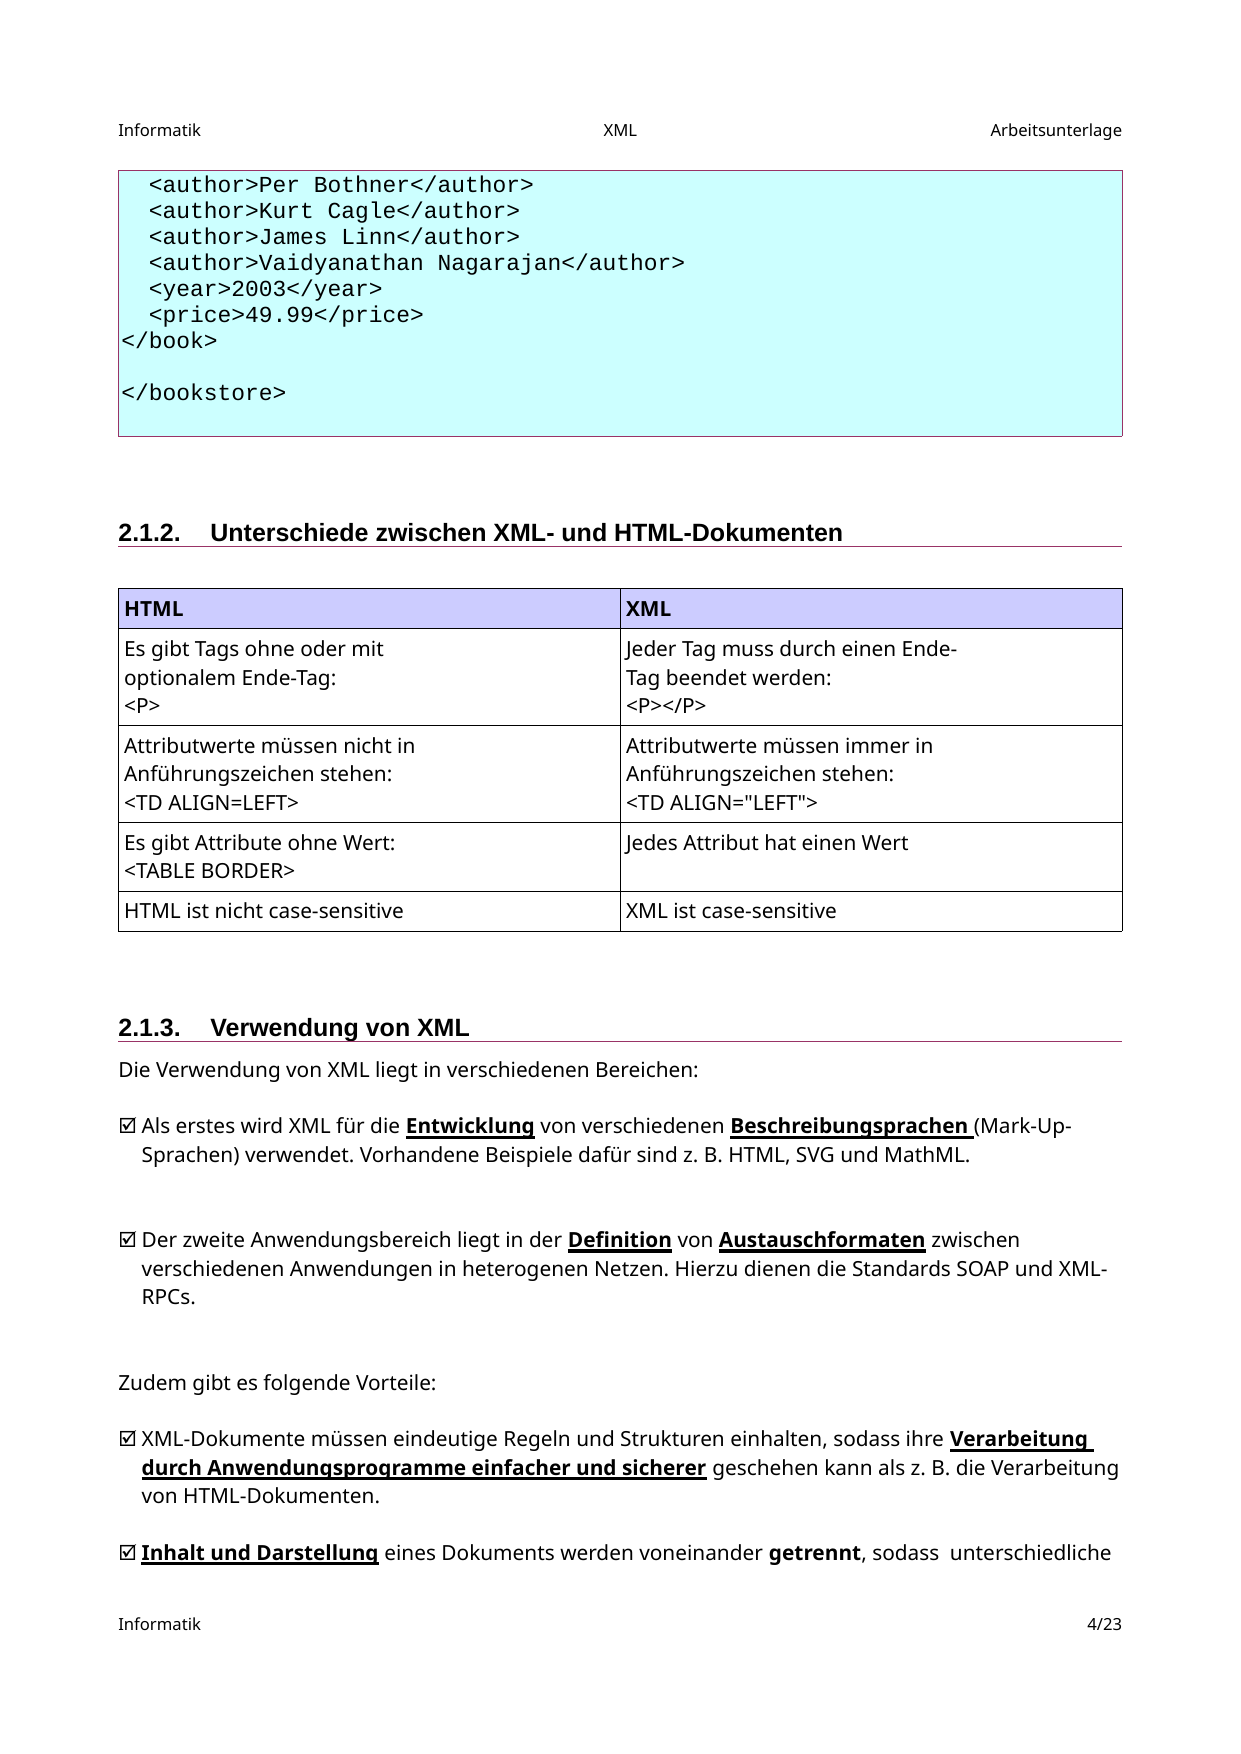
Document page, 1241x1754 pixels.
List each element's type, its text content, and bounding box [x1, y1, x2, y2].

table_cell Attributwerte müssen nicht in Anführungszeichen stehen: <TD ALIGN=LEFT> [119, 726, 620, 822]
table_cell Es gibt Tags ohne oder mit optionalem Ende-Tag: <P> [119, 629, 620, 725]
text </bookstore> [119, 378, 1122, 404]
text </book> [119, 326, 1122, 352]
text <author>Kurt Cagle</author> [119, 196, 1122, 222]
text <year>2003</year> [119, 274, 1122, 300]
table_cell HTML ist nicht case-sensitive [119, 892, 620, 931]
list Inhalt und Darstellung eines Dokuments werden voneinander getrennt, sodass unterschiedliche [118, 1538, 1122, 1567]
text <author>James Linn</author> [119, 222, 1122, 248]
list Als erstes wird XML für die Entwicklung von verschiedenen Beschreibungsprachen (Mark-Up-Sprachen) verwendet. Vorhandene Beispiele dafür sind z. B. HTML, SVG und MathML. [118, 1112, 1122, 1168]
subtitle Verwendung von XML [118, 1012, 1122, 1041]
list Der zweite Anwendungsbereich liegt in der Definition von Austauschformaten zwischen verschiedenen Anwendungen in heterogenen Netzen. Hierzu dienen die Standards SOAP und XML-RPCs. [118, 1225, 1122, 1311]
text Die Verwendung von XML liegt in verschiedenen Bereichen: [118, 1055, 1122, 1112]
table_header XML [621, 589, 1122, 628]
text <author>Vaidyanathan Nagarajan</author> [119, 248, 1122, 274]
table_cell Attributwerte müssen immer in Anführungszeichen stehen: <TD ALIGN="LEFT"> [621, 726, 1122, 822]
list XML-Dokumente müssen eindeutige Regeln und Strukturen einhalten, sodass ihre Verarbeitung durch Anwendungsprogramme einfacher und sicherer geschehen kann als z. B. die Verarbeitung von HTML-Dokumenten. [118, 1424, 1122, 1510]
subtitle Unterschiede zwischen XML- und HTML-Dokumenten [118, 518, 1122, 546]
table_cell XML ist case-sensitive [621, 892, 1122, 931]
table_cell Es gibt Attribute ohne Wert: <TABLE BORDER> [119, 823, 620, 891]
table_header HTML [119, 589, 620, 628]
table_cell Jedes Attribut hat einen Wert [621, 823, 1122, 891]
text <author>Per Bothner</author> [119, 171, 1122, 196]
text <price>49.99</price> [119, 300, 1122, 326]
table_cell Jeder Tag muss durch einen Ende- Tag beendet werden: <P></P> [621, 629, 1122, 725]
text Zudem gibt es folgende Vorteile: [118, 1368, 1122, 1424]
